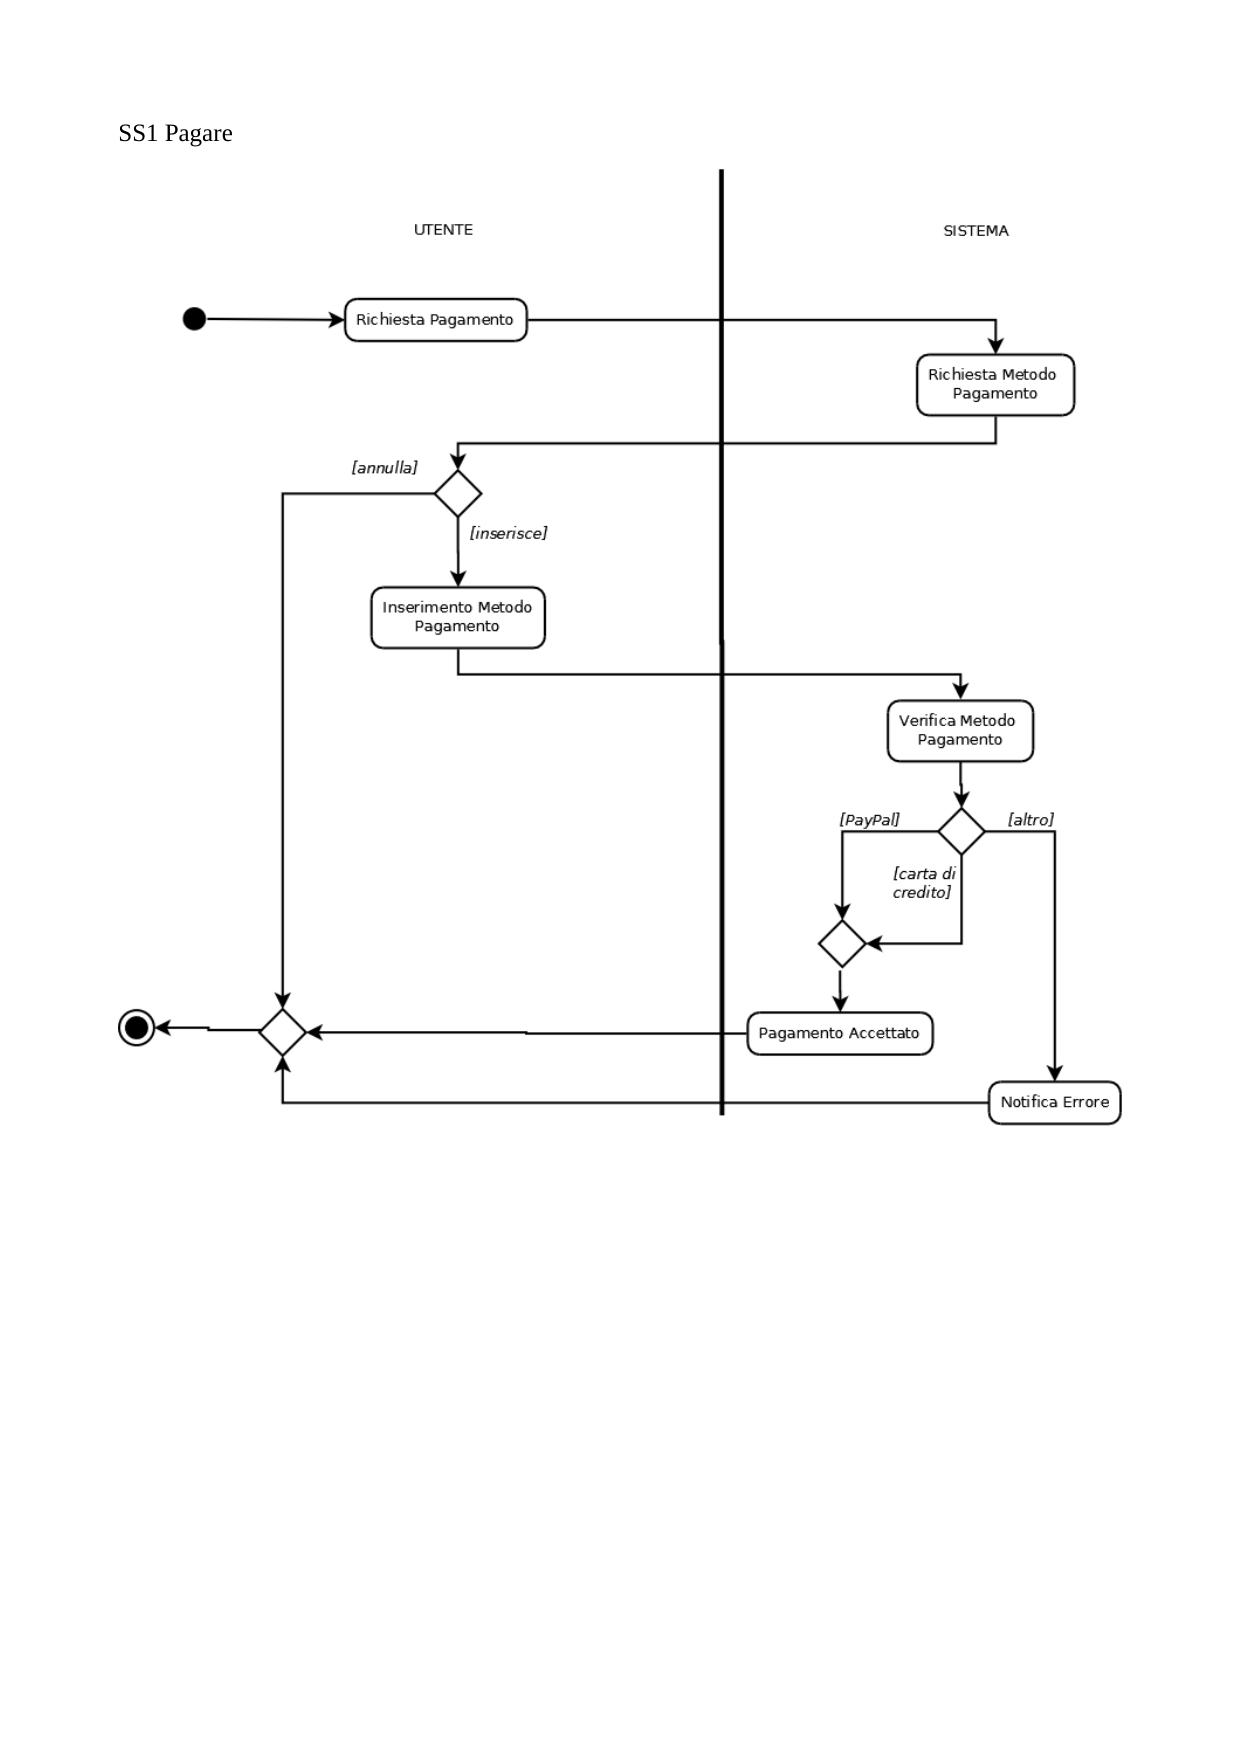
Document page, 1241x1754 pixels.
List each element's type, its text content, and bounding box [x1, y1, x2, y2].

text SS1 Pagare [118, 118, 1122, 147]
picture [118, 167, 1123, 1126]
